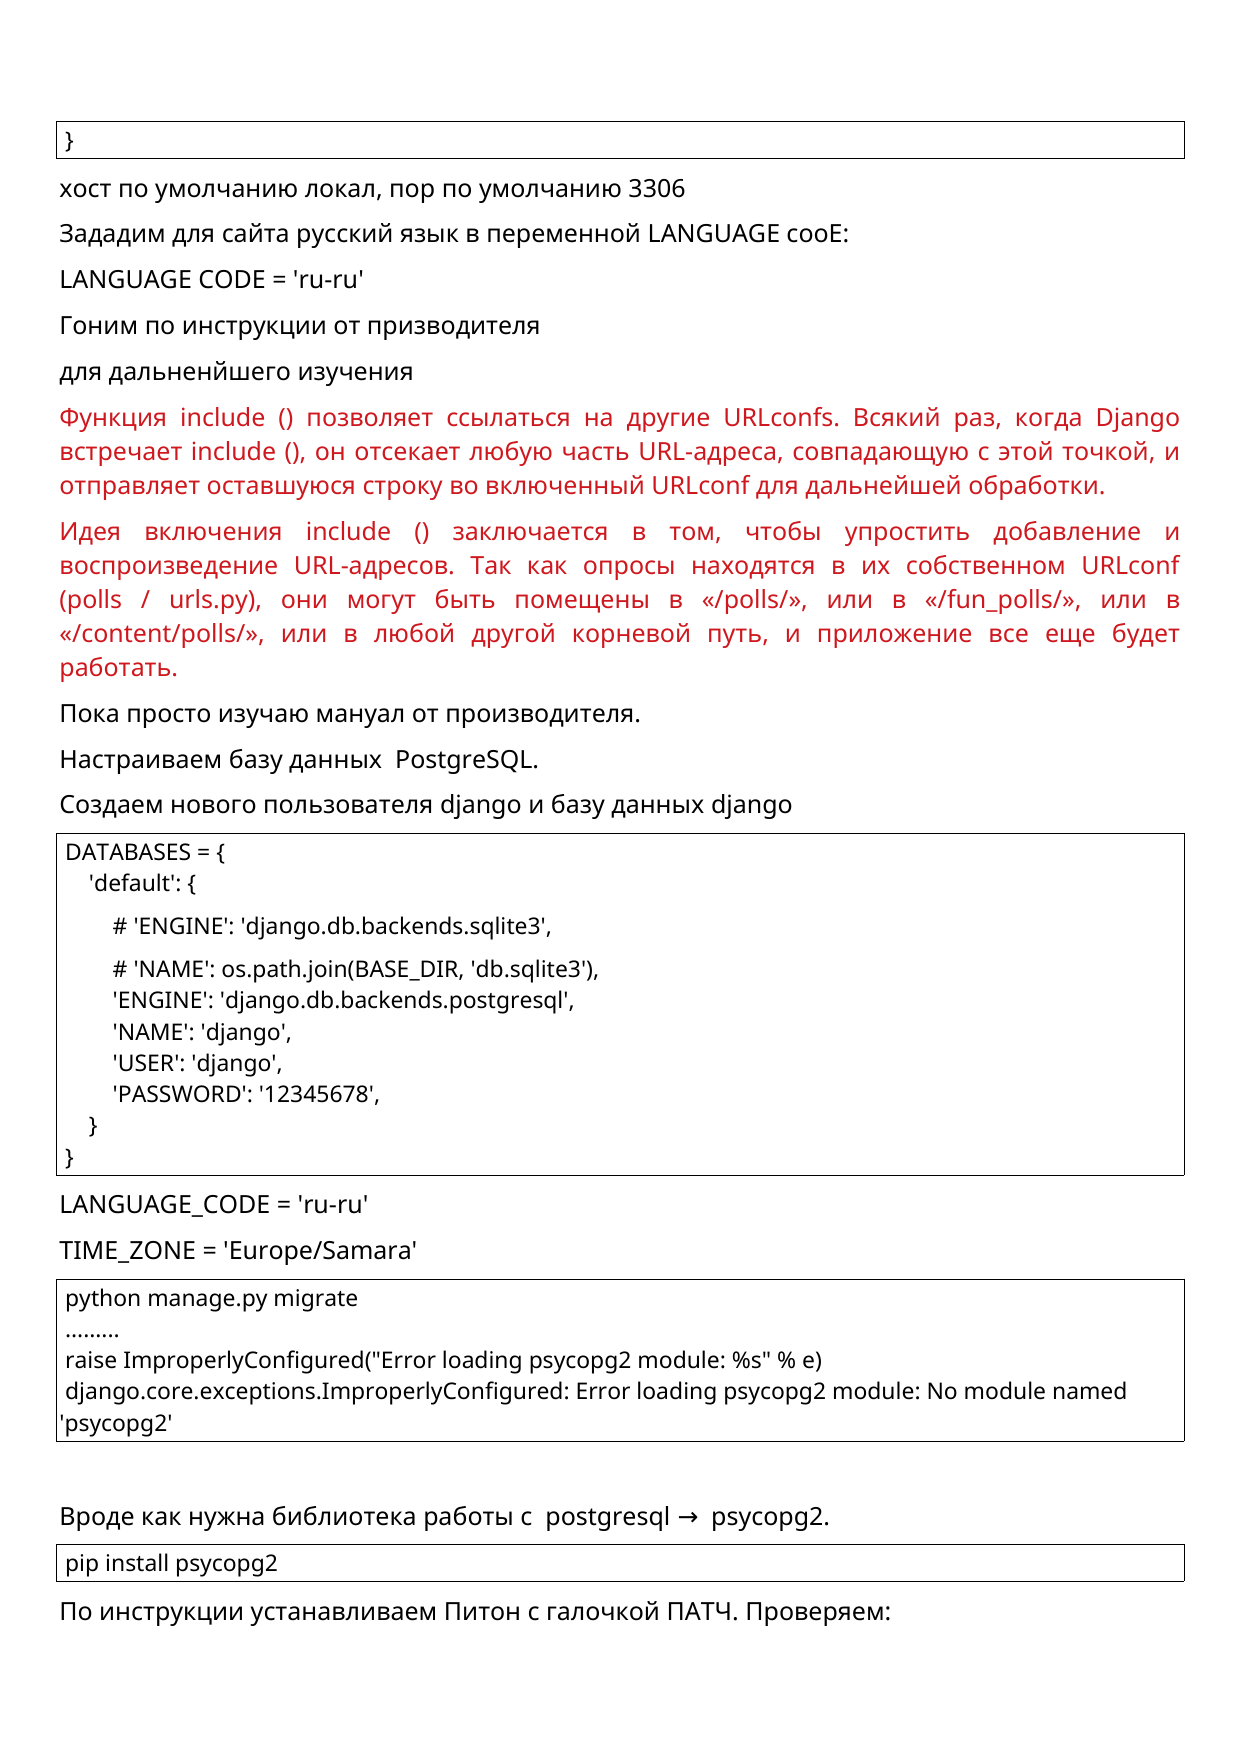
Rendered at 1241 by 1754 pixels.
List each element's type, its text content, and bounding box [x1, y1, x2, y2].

text pip install psycopg2 [57, 1545, 1184, 1581]
text django.core.exceptions.ImproperlyConfigured: Error loading psycopg2 module: No module named 'psycopg2' [57, 1372, 1184, 1441]
text Пока просто изучаю мануал от производителя. [59, 695, 1181, 729]
text 'ENGINE': 'django.db.backends.postgresql', [59, 984, 1181, 1016]
text } [59, 1109, 1181, 1138]
text # 'ENGINE': 'django.db.backends.sqlite3', [57, 907, 1184, 941]
text LANGUAGE_CODE = 'ru-ru' [59, 1187, 1181, 1221]
text # 'NAME': os.path.join(BASE_DIR, 'db.sqlite3'), [57, 950, 1184, 984]
text Гоним по инструкции от призводителя [59, 308, 1181, 342]
text для дальненйшего изучения [59, 353, 1181, 388]
text 'NAME': 'django', [59, 1016, 1181, 1047]
text DATABASES = { [57, 834, 1184, 867]
text 'default': { [59, 867, 1181, 898]
text По инструкции устанавливаем Питон с галочкой ПАТЧ. Проверяем: [59, 1593, 1181, 1627]
text Настраиваем базу данных PostgreSQL. [59, 741, 1181, 775]
text python manage.py migrate [57, 1280, 1184, 1313]
text Зададим для сайта русский язык в переменной LANGUAGE сооЕ: [59, 216, 1181, 250]
text Создаем нового пользователя django и базу данных django [59, 787, 1181, 821]
text ……... [59, 1313, 1181, 1344]
text Вроде как нужна библиотека работы с postgresql → psycopg2. [59, 1498, 1181, 1532]
text Идея включения include () заключается в том, чтобы упростить добавление и воспроизведение URL-адресов. Так как опросы находятся в их собственном URLconf (polls / urls.py), они могут быть помещены в «/polls/», или в «/fun_polls/», или в «/content/polls/», или в любой другой корневой путь, и приложение все еще будет работать. [59, 513, 1181, 684]
text } [57, 122, 1184, 158]
text хост по умолчанию локал, пор по умолчанию 3306 [59, 170, 1181, 204]
text Функция include () позволяет ссылаться на другие URLconfs. Всякий раз, когда Django встречает include (), он отсекает любую часть URL-адреса, совпадающую с этой точкой, и отправляет оставшуюся строку во включенный URLconf для дальнейшей обработки. [59, 399, 1181, 502]
text raise ImproperlyConfigured("Error loading psycopg2 module: %s" % e) [59, 1344, 1181, 1372]
text TIME_ZONE = 'Europe/Samara' [59, 1233, 1181, 1267]
text } [57, 1138, 1184, 1175]
text 'USER': 'django', [59, 1047, 1181, 1078]
text 'PASSWORD': '12345678', [59, 1078, 1181, 1109]
text LANGUAGE CODE = 'ru-ru' [59, 262, 1181, 296]
